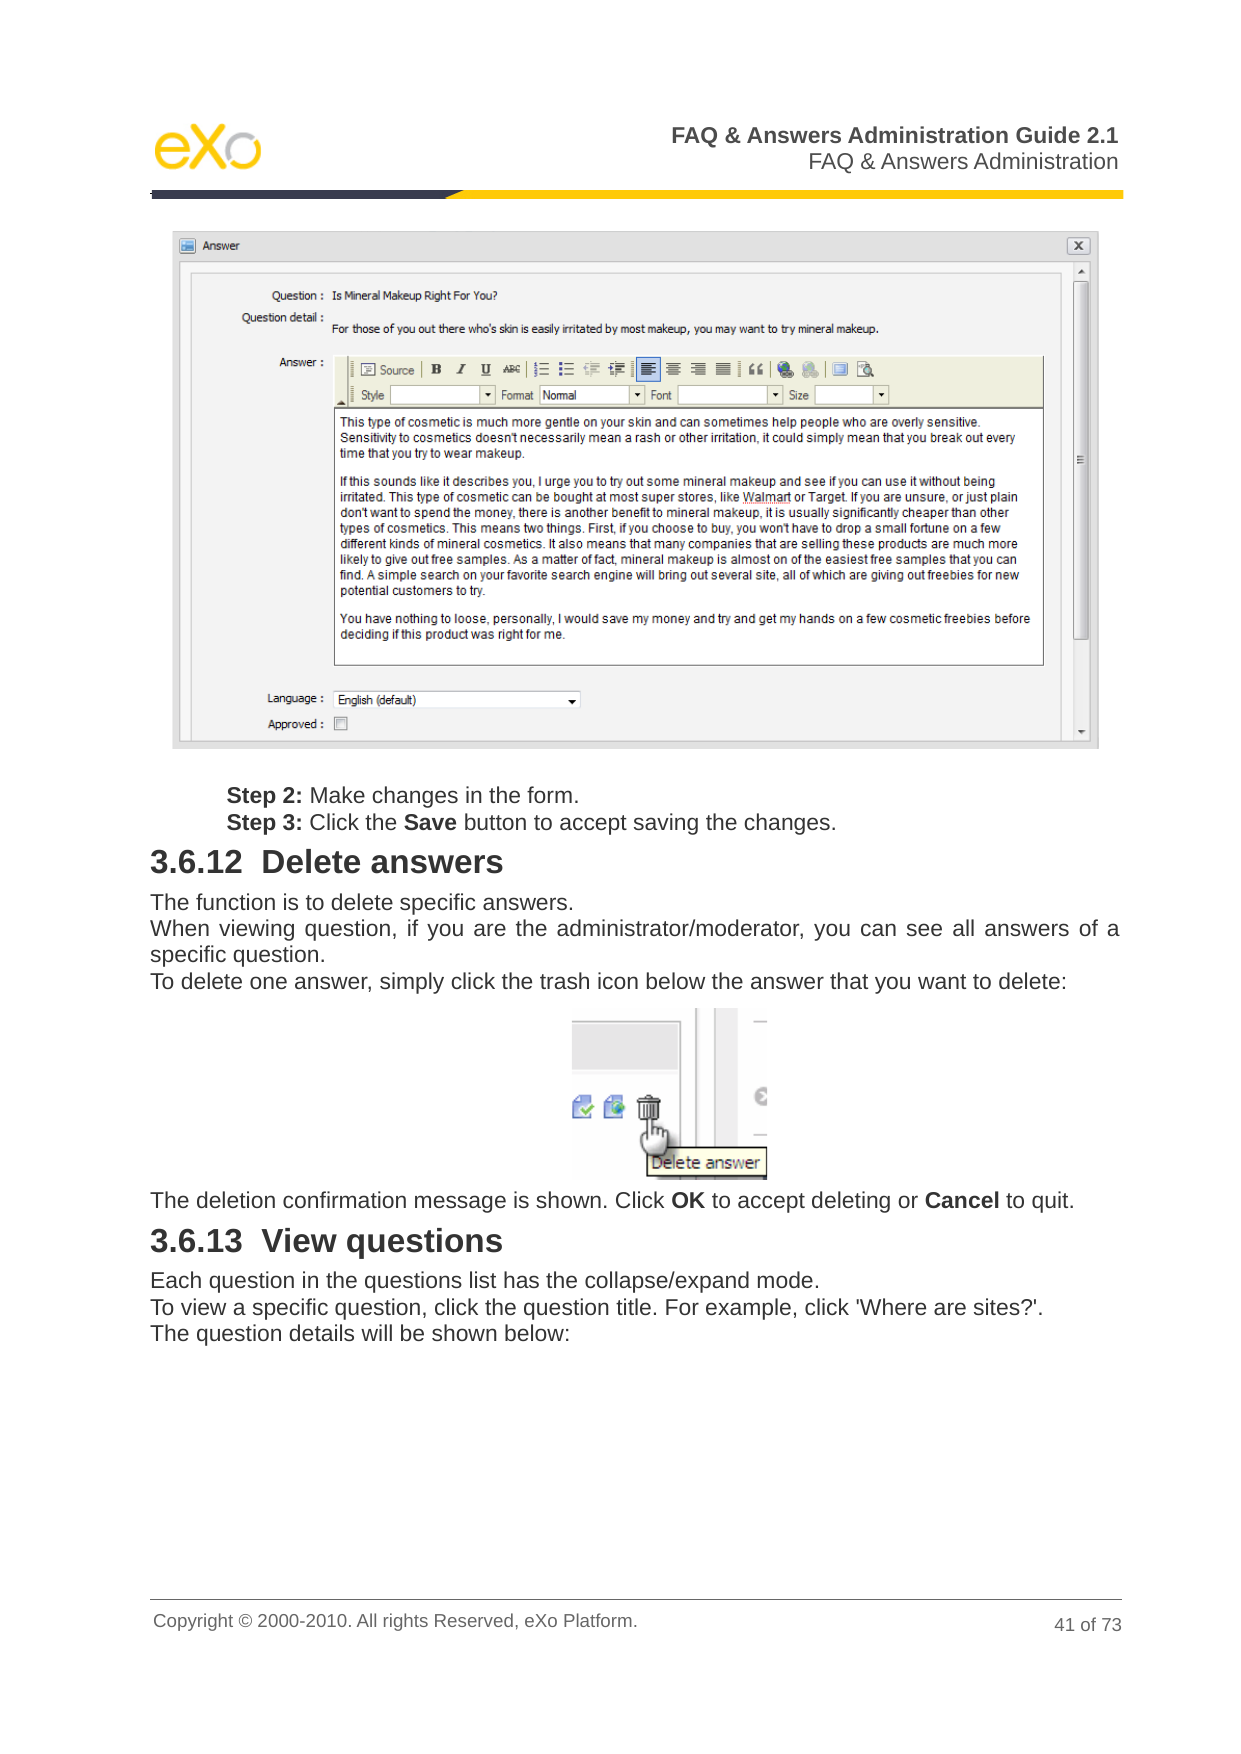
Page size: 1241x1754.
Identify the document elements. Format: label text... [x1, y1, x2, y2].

subtitle Delete answers [150, 843, 1122, 881]
picture [155, 123, 262, 170]
picture [151, 190, 1124, 199]
text To delete one answer, simply click the trash icon below the answer that you want to delete: [150, 968, 1122, 994]
text To view a specific question, click the question title. For example, click 'Where are sites?'. [150, 1293, 1122, 1320]
text Each question in the questions list has the collapse/expand mode. [150, 1267, 1122, 1293]
picture [172, 231, 1099, 749]
text The deletion confirmation message is shown. Click OK to accept deleting or Cancel to quit. [150, 994, 1122, 1214]
list Step 3: Click the Save button to accept saving the changes. [189, 809, 1122, 835]
list Step 2: Make changes in the form. [189, 782, 1122, 809]
picture [571, 1008, 768, 1180]
text The function is to delete specific answers. [150, 888, 1122, 915]
text When viewing question, if you are the administrator/moderator, you can see all answers of a specific question. [150, 915, 1122, 968]
subtitle View questions [150, 1221, 1122, 1260]
text The question details will be shown below: [150, 1320, 1122, 1346]
